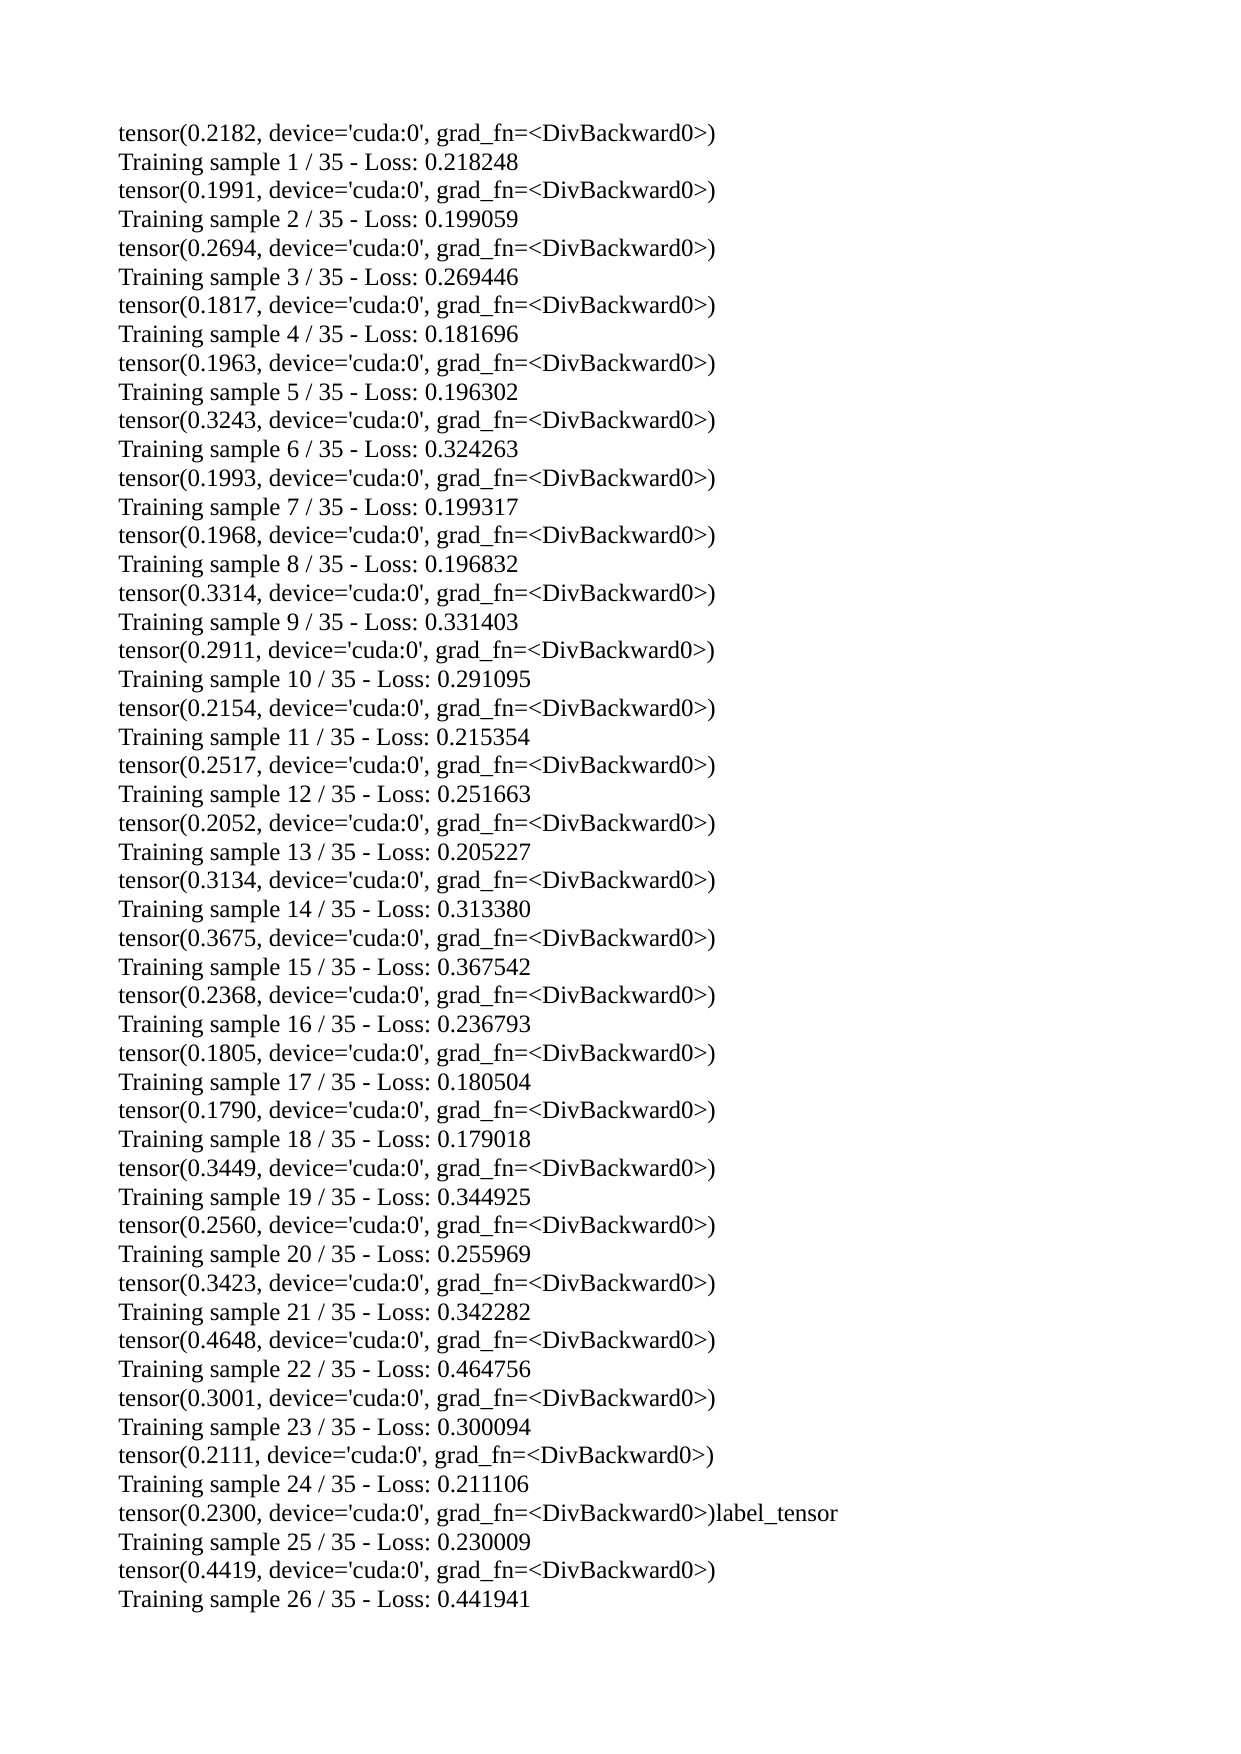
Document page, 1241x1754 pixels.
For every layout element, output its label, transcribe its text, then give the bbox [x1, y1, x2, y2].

text Training sample 19 / 35 - Loss: 0.344925 [118, 1182, 1122, 1211]
text Training sample 9 / 35 - Loss: 0.331403 [118, 607, 1122, 636]
text tensor(0.1993, device='cuda:0', grad_fn=<DivBackward0>) [118, 463, 1122, 492]
text tensor(0.3314, device='cuda:0', grad_fn=<DivBackward0>) [118, 578, 1122, 607]
text Training sample 14 / 35 - Loss: 0.313380 [118, 894, 1122, 923]
text tensor(0.3001, device='cuda:0', grad_fn=<DivBackward0>) [118, 1383, 1122, 1412]
text Training sample 3 / 35 - Loss: 0.269446 [118, 262, 1122, 291]
text Training sample 24 / 35 - Loss: 0.211106 [118, 1469, 1122, 1498]
text tensor(0.2911, device='cuda:0', grad_fn=<DivBackward0>) [118, 636, 1122, 664]
text Training sample 26 / 35 - Loss: 0.441941 [118, 1584, 1122, 1613]
text Training sample 5 / 35 - Loss: 0.196302 [118, 377, 1122, 406]
text Training sample 4 / 35 - Loss: 0.181696 [118, 319, 1122, 348]
text tensor(0.2154, device='cuda:0', grad_fn=<DivBackward0>) [118, 693, 1122, 722]
text tensor(0.2300, device='cuda:0', grad_fn=<DivBackward0>)label_tensor [118, 1498, 1122, 1527]
text Training sample 6 / 35 - Loss: 0.324263 [118, 434, 1122, 463]
text Training sample 15 / 35 - Loss: 0.367542 [118, 952, 1122, 981]
text tensor(0.3675, device='cuda:0', grad_fn=<DivBackward0>) [118, 923, 1122, 952]
text tensor(0.3449, device='cuda:0', grad_fn=<DivBackward0>) [118, 1153, 1122, 1182]
text Training sample 21 / 35 - Loss: 0.342282 [118, 1297, 1122, 1326]
text tensor(0.1991, device='cuda:0', grad_fn=<DivBackward0>) [118, 176, 1122, 204]
text Training sample 7 / 35 - Loss: 0.199317 [118, 492, 1122, 521]
text Training sample 22 / 35 - Loss: 0.464756 [118, 1354, 1122, 1383]
text Training sample 16 / 35 - Loss: 0.236793 [118, 1009, 1122, 1038]
text tensor(0.2560, device='cuda:0', grad_fn=<DivBackward0>) [118, 1211, 1122, 1239]
text Training sample 1 / 35 - Loss: 0.218248 [118, 147, 1122, 176]
text tensor(0.1790, device='cuda:0', grad_fn=<DivBackward0>) [118, 1096, 1122, 1124]
text tensor(0.4648, device='cuda:0', grad_fn=<DivBackward0>) [118, 1326, 1122, 1354]
text tensor(0.2517, device='cuda:0', grad_fn=<DivBackward0>) [118, 751, 1122, 779]
text tensor(0.3134, device='cuda:0', grad_fn=<DivBackward0>) [118, 866, 1122, 894]
text Training sample 18 / 35 - Loss: 0.179018 [118, 1124, 1122, 1153]
text Training sample 13 / 35 - Loss: 0.205227 [118, 837, 1122, 866]
text Training sample 2 / 35 - Loss: 0.199059 [118, 204, 1122, 233]
text tensor(0.1817, device='cuda:0', grad_fn=<DivBackward0>) [118, 291, 1122, 319]
text tensor(0.2052, device='cuda:0', grad_fn=<DivBackward0>) [118, 808, 1122, 837]
text tensor(0.1963, device='cuda:0', grad_fn=<DivBackward0>) [118, 348, 1122, 377]
text Training sample 20 / 35 - Loss: 0.255969 [118, 1239, 1122, 1268]
text tensor(0.2694, device='cuda:0', grad_fn=<DivBackward0>) [118, 233, 1122, 262]
text tensor(0.3423, device='cuda:0', grad_fn=<DivBackward0>) [118, 1268, 1122, 1297]
text Training sample 12 / 35 - Loss: 0.251663 [118, 779, 1122, 808]
text Training sample 10 / 35 - Loss: 0.291095 [118, 664, 1122, 693]
text tensor(0.1805, device='cuda:0', grad_fn=<DivBackward0>) [118, 1038, 1122, 1067]
text Training sample 8 / 35 - Loss: 0.196832 [118, 549, 1122, 578]
text tensor(0.4419, device='cuda:0', grad_fn=<DivBackward0>) [118, 1556, 1122, 1584]
text Training sample 25 / 35 - Loss: 0.230009 [118, 1527, 1122, 1556]
text tensor(0.3243, device='cuda:0', grad_fn=<DivBackward0>) [118, 406, 1122, 434]
text tensor(0.1968, device='cuda:0', grad_fn=<DivBackward0>) [118, 521, 1122, 549]
text Training sample 17 / 35 - Loss: 0.180504 [118, 1067, 1122, 1096]
text Training sample 23 / 35 - Loss: 0.300094 [118, 1412, 1122, 1441]
text tensor(0.2182, device='cuda:0', grad_fn=<DivBackward0>) [118, 118, 1122, 147]
text Training sample 11 / 35 - Loss: 0.215354 [118, 722, 1122, 751]
text tensor(0.2111, device='cuda:0', grad_fn=<DivBackward0>) [118, 1441, 1122, 1469]
text tensor(0.2368, device='cuda:0', grad_fn=<DivBackward0>) [118, 981, 1122, 1009]
